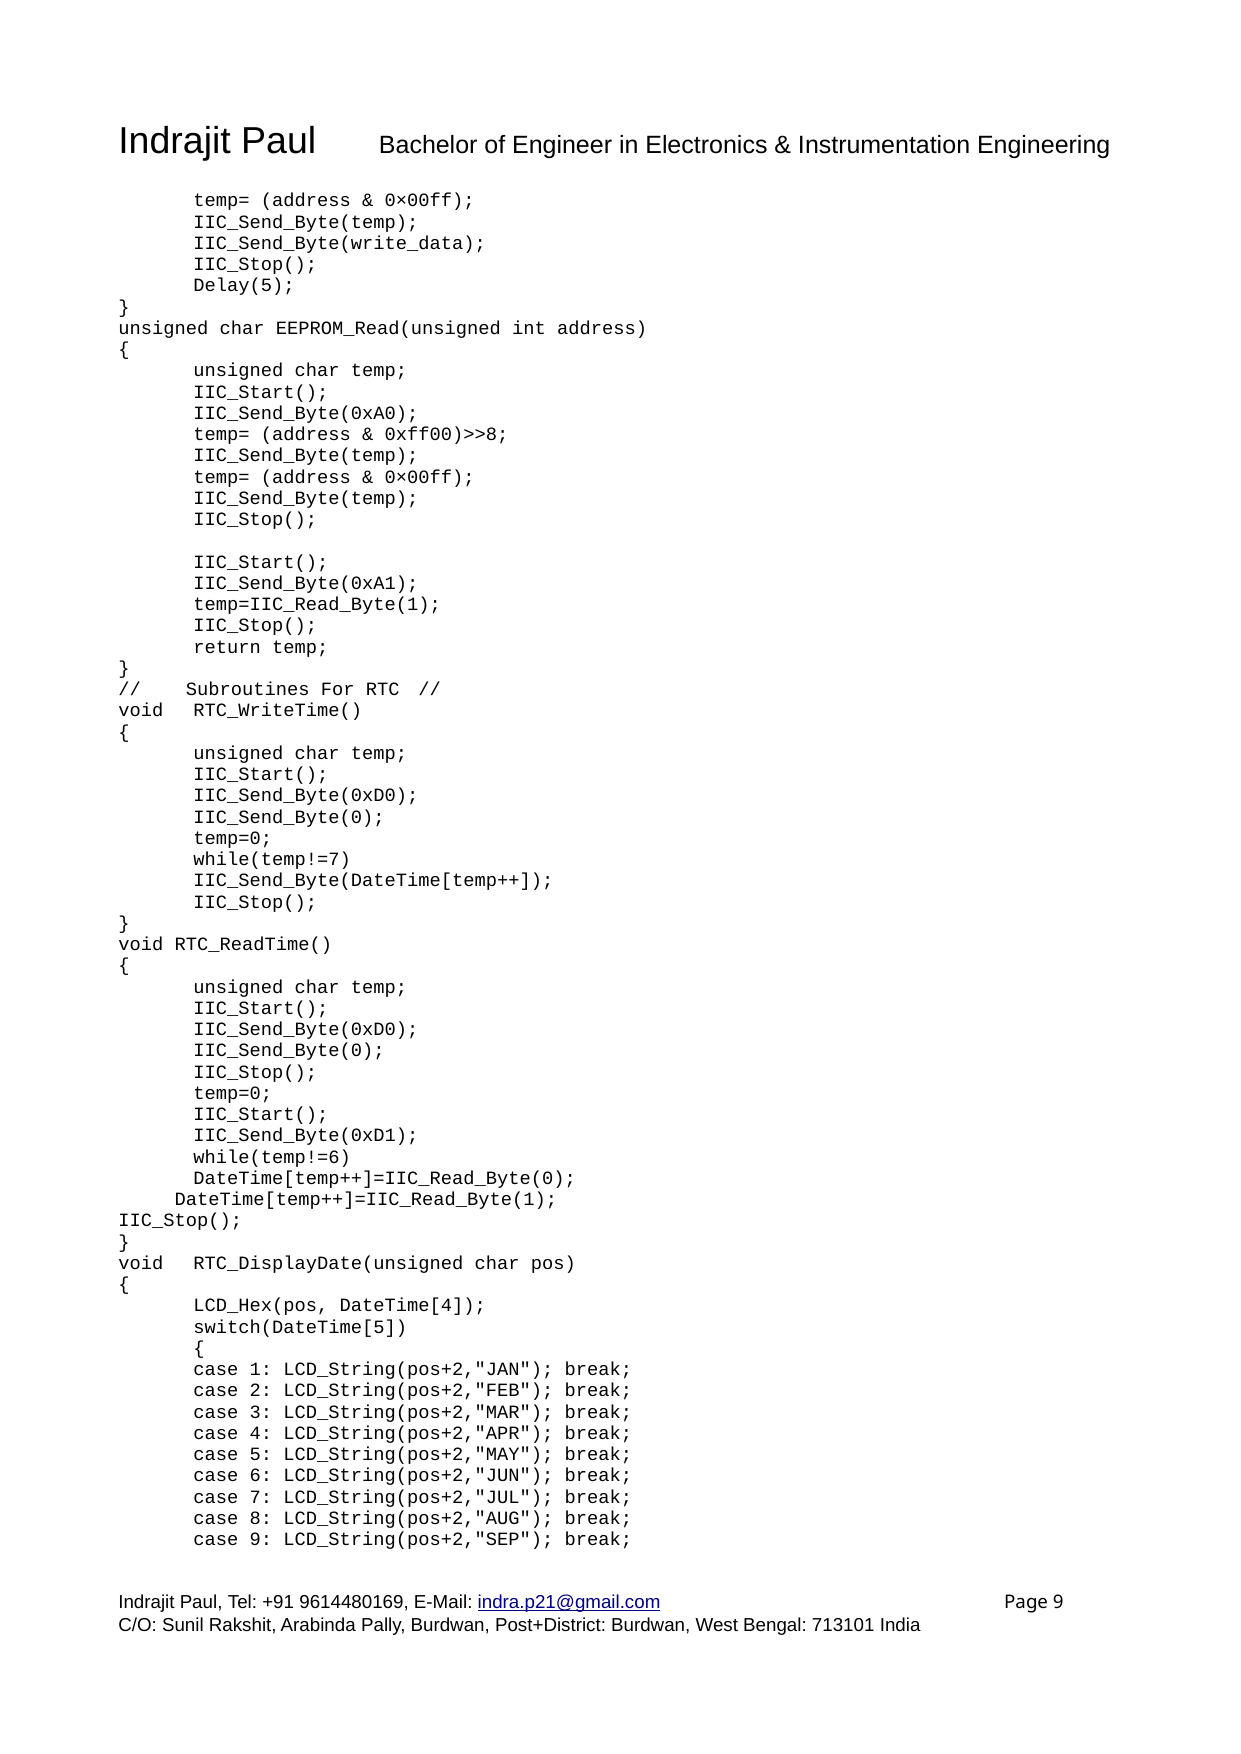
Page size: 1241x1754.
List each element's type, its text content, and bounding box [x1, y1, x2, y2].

text IIC_Start(); [118, 765, 1122, 786]
text IIC_Stop(); [118, 510, 1122, 531]
text // Subroutines For RTC // [118, 680, 1122, 701]
text IIC_Send_Byte(0xD0); [118, 1020, 1122, 1041]
text } [118, 297, 1122, 319]
text IIC_Send_Byte(0xD1); [118, 1126, 1122, 1147]
text switch(DateTime[5]) [118, 1317, 1122, 1339]
text case 5: LCD_String(pos+2,"MAY"); break; [118, 1445, 1122, 1466]
text temp=0; [118, 829, 1122, 850]
text IIC_Send_Byte(write_data); [118, 234, 1122, 255]
text temp=IIC_Read_Byte(1); [118, 595, 1122, 616]
text IIC_Start(); [118, 999, 1122, 1020]
text unsigned char temp; [118, 744, 1122, 765]
text IIC_Send_Byte(0); [118, 1041, 1122, 1062]
text IIC_Send_Byte(temp); [118, 446, 1122, 467]
text while(temp!=6) [118, 1147, 1122, 1169]
text DateTime[temp++]=IIC_Read_Byte(0); [118, 1169, 1122, 1190]
text IIC_Send_Byte(0xD0); [118, 786, 1122, 807]
text unsigned char temp; [118, 977, 1122, 999]
text { [118, 1275, 1122, 1296]
text } [118, 659, 1122, 680]
text temp=0; [118, 1084, 1122, 1105]
text IIC_Send_Byte(0xA0); [118, 404, 1122, 425]
text unsigned char EEPROM_Read(unsigned int address) [118, 319, 1122, 340]
text IIC_Send_Byte(DateTime[temp++]); [118, 871, 1122, 892]
text case 4: LCD_String(pos+2,"APR"); break; [118, 1424, 1122, 1445]
text void RTC_DisplayDate(unsigned char pos) [118, 1254, 1122, 1275]
text LCD_Hex(pos, DateTime[4]); [118, 1296, 1122, 1317]
text IIC_Send_Byte(temp); [118, 489, 1122, 510]
text void RTC_WriteTime() [118, 701, 1122, 722]
text IIC_Send_Byte(temp); [118, 212, 1122, 234]
text void RTC_ReadTime() [118, 935, 1122, 956]
text temp= (address & 0xff00)>>8; [118, 425, 1122, 446]
text return temp; [118, 637, 1122, 659]
text case 9: LCD_String(pos+2,"SEP"); break; [118, 1530, 1122, 1551]
text IIC_Send_Byte(0); [118, 807, 1122, 829]
text IIC_Stop(); [118, 892, 1122, 914]
text temp= (address & 0×00ff); [118, 467, 1122, 489]
text IIC_Stop(); [118, 1211, 1122, 1232]
text case 3: LCD_String(pos+2,"MAR"); break; [118, 1402, 1122, 1424]
text IIC_Start(); [118, 382, 1122, 404]
text Delay(5); [118, 276, 1122, 297]
text while(temp!=7) [118, 850, 1122, 871]
text { [118, 340, 1122, 361]
text case 2: LCD_String(pos+2,"FEB"); break; [118, 1381, 1122, 1402]
text { [118, 722, 1122, 744]
text case 6: LCD_String(pos+2,"JUN"); break; [118, 1466, 1122, 1487]
text case 8: LCD_String(pos+2,"AUG"); break; [118, 1509, 1122, 1530]
text IIC_Start(); [118, 1105, 1122, 1126]
text IIC_Start(); [118, 552, 1122, 574]
text IIC_Stop(); [118, 255, 1122, 276]
text IIC_Send_Byte(0xA1); [118, 574, 1122, 595]
text temp= (address & 0×00ff); [118, 191, 1122, 212]
text case 1: LCD_String(pos+2,"JAN"); break; [118, 1360, 1122, 1381]
text { [118, 1339, 1122, 1360]
text } [118, 914, 1122, 935]
text IIC_Stop(); [118, 616, 1122, 637]
text } [118, 1232, 1122, 1254]
text unsigned char temp; [118, 361, 1122, 382]
text DateTime[temp++]=IIC_Read_Byte(1); [118, 1190, 1122, 1211]
text IIC_Stop(); [118, 1062, 1122, 1084]
text case 7: LCD_String(pos+2,"JUL"); break; [118, 1487, 1122, 1509]
text { [118, 956, 1122, 977]
